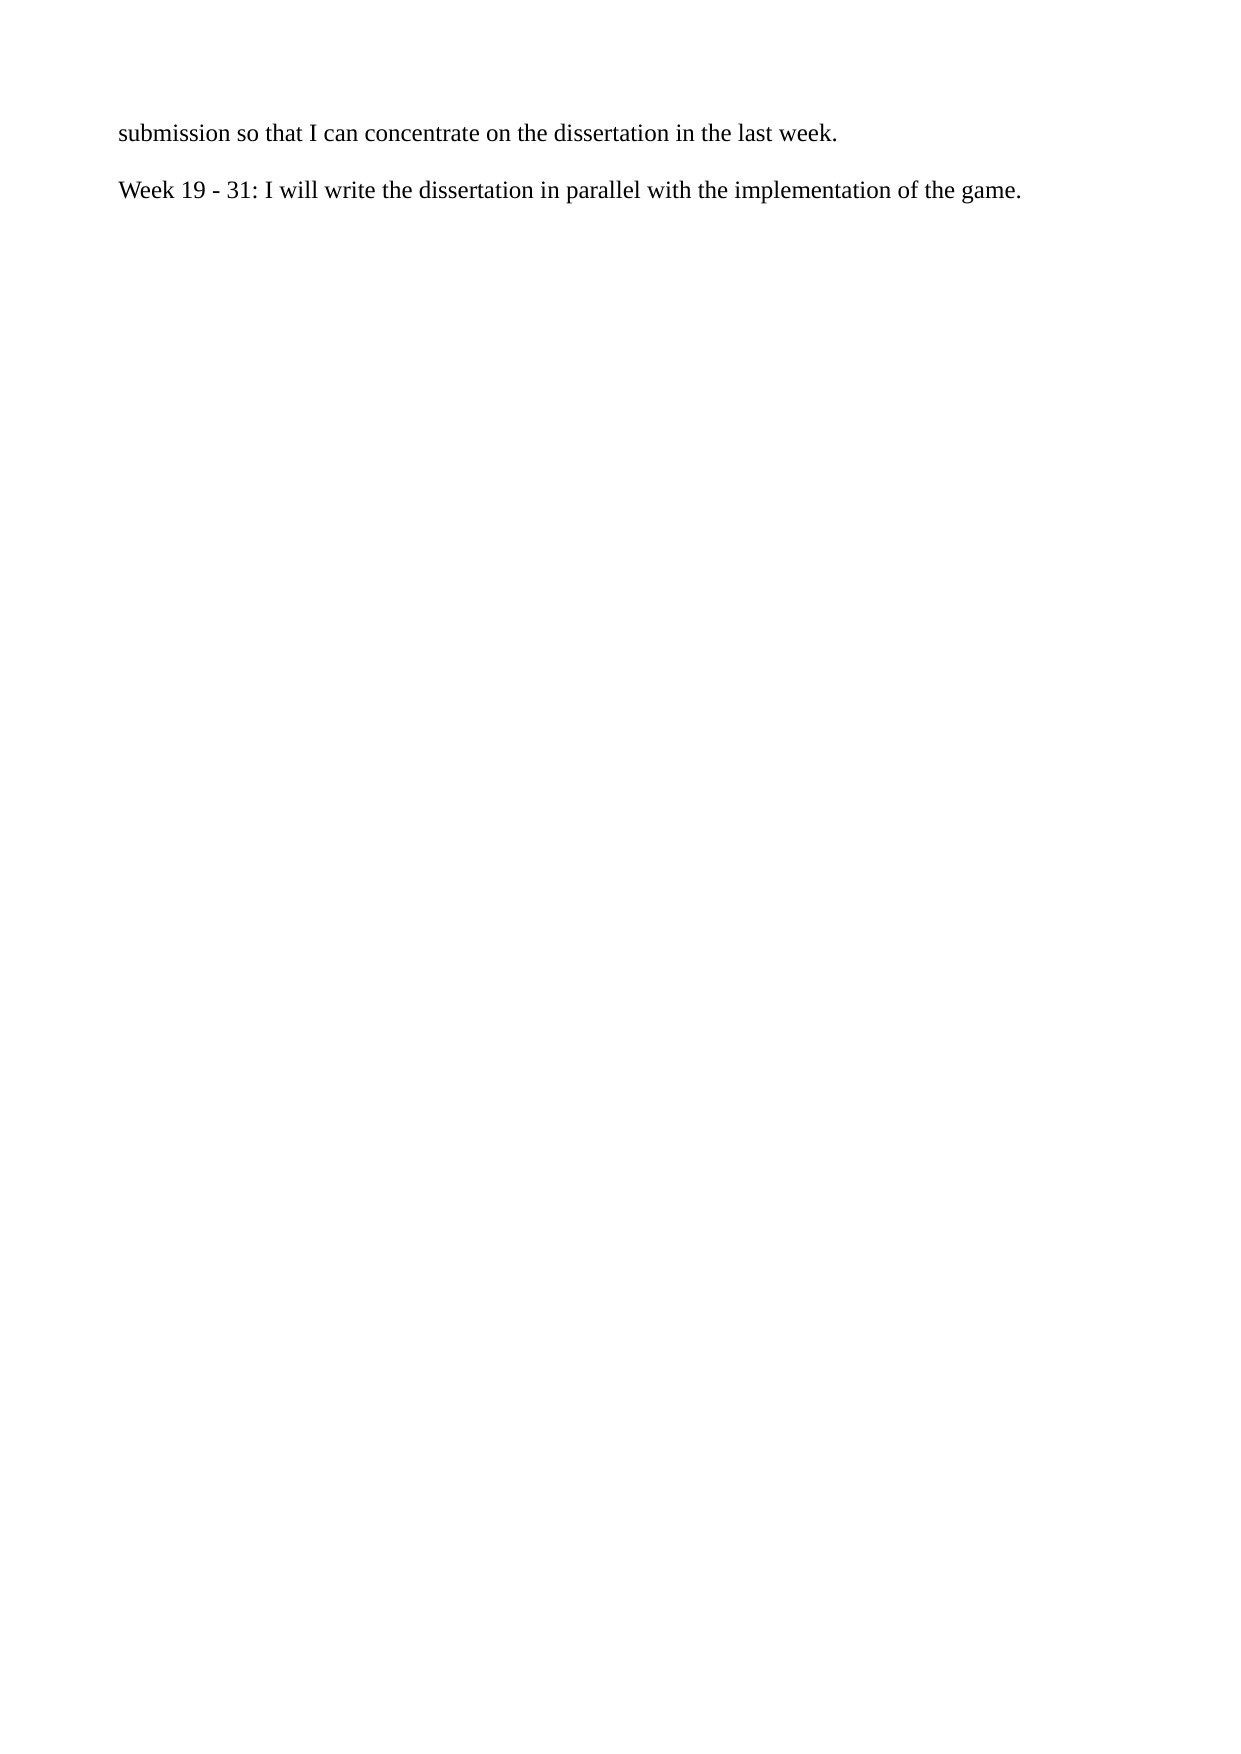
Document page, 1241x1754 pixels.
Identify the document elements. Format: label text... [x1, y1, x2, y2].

text Week 19 - 31: I will write the dissertation in parallel with the implementation of the game. [118, 176, 1122, 204]
text submission so that I can concentrate on the dissertation in the last week. [118, 118, 1122, 147]
